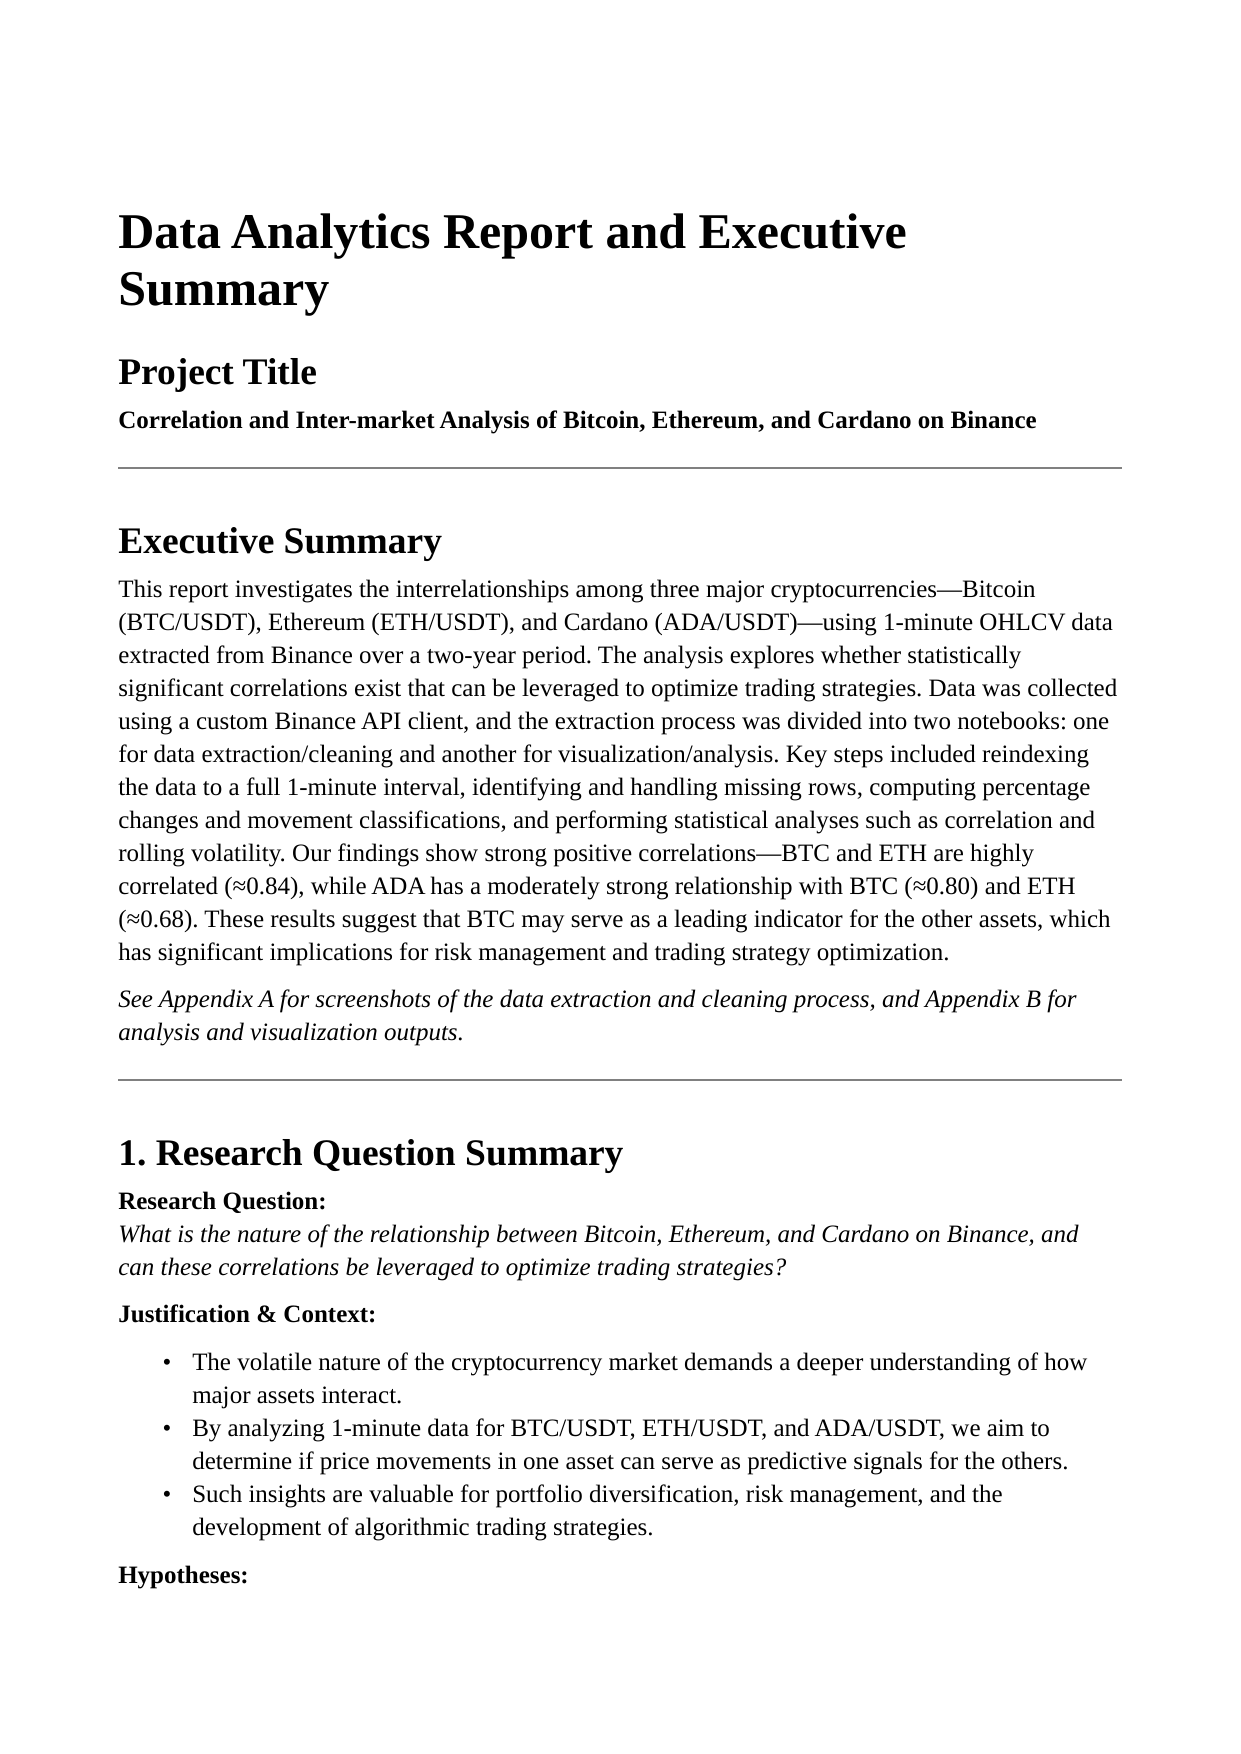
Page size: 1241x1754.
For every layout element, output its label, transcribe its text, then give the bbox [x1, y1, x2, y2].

list Such insights are valuable for portfolio diversification, risk management, and the development of algorithmic trading strategies. [162, 1479, 1122, 1541]
list The volatile nature of the cryptocurrency market demands a deeper understanding of how major assets interact. [162, 1347, 1122, 1409]
subtitle 1. Research Question Summary [118, 1130, 1122, 1173]
subtitle Executive Summary [118, 518, 1122, 561]
text Correlation and Inter-market Analysis of Bitcoin, Ethereum, and Cardano on Binance [118, 405, 1122, 434]
text This report investigates the interrelationships among three major cryptocurrencies—Bitcoin (BTC/USDT), Ethereum (ETH/USDT), and Cardano (ADA/USDT)—using 1-minute OHLCV data extracted from Binance over a two-year period. The analysis explores whether statistically significant correlations exist that can be leveraged to optimize trading strategies. Data was collected using a custom Binance API client, and the extraction process was divided into two notebooks: one for data extraction/cleaning and another for visualization/analysis. Key steps included reindexing the data to a full 1-minute interval, identifying and handling missing rows, computing percentage changes and movement classifications, and performing statistical analyses such as correlation and rolling volatility. Our findings show strong positive correlations—BTC and ETH are highly correlated (≈0.84), while ADA has a moderately strong relationship with BTC (≈0.80) and ETH (≈0.68). These results suggest that BTC may serve as a leading indicator for the other assets, which has significant implications for risk management and trading strategy optimization. [118, 574, 1122, 966]
text Justification & Context: [118, 1299, 1122, 1328]
list By analyzing 1-minute data for BTC/USDT, ETH/USDT, and ADA/USDT, we aim to determine if price movements in one asset can serve as predictive signals for the others. [162, 1413, 1122, 1475]
subtitle Data Analytics Report and Executive Summary [118, 201, 1122, 316]
text See Appendix A for screenshots of the data extraction and cleaning process, and Appendix B for analysis and visualization outputs. [118, 984, 1122, 1046]
subtitle Project Title [118, 350, 1122, 393]
text Hypotheses: [118, 1560, 1122, 1588]
text Research Question: What is the nature of the relationship between Bitcoin, Ethereum, and Cardano on Binance, and can these correlations be leveraged to optimize trading strategies? [118, 1186, 1122, 1281]
